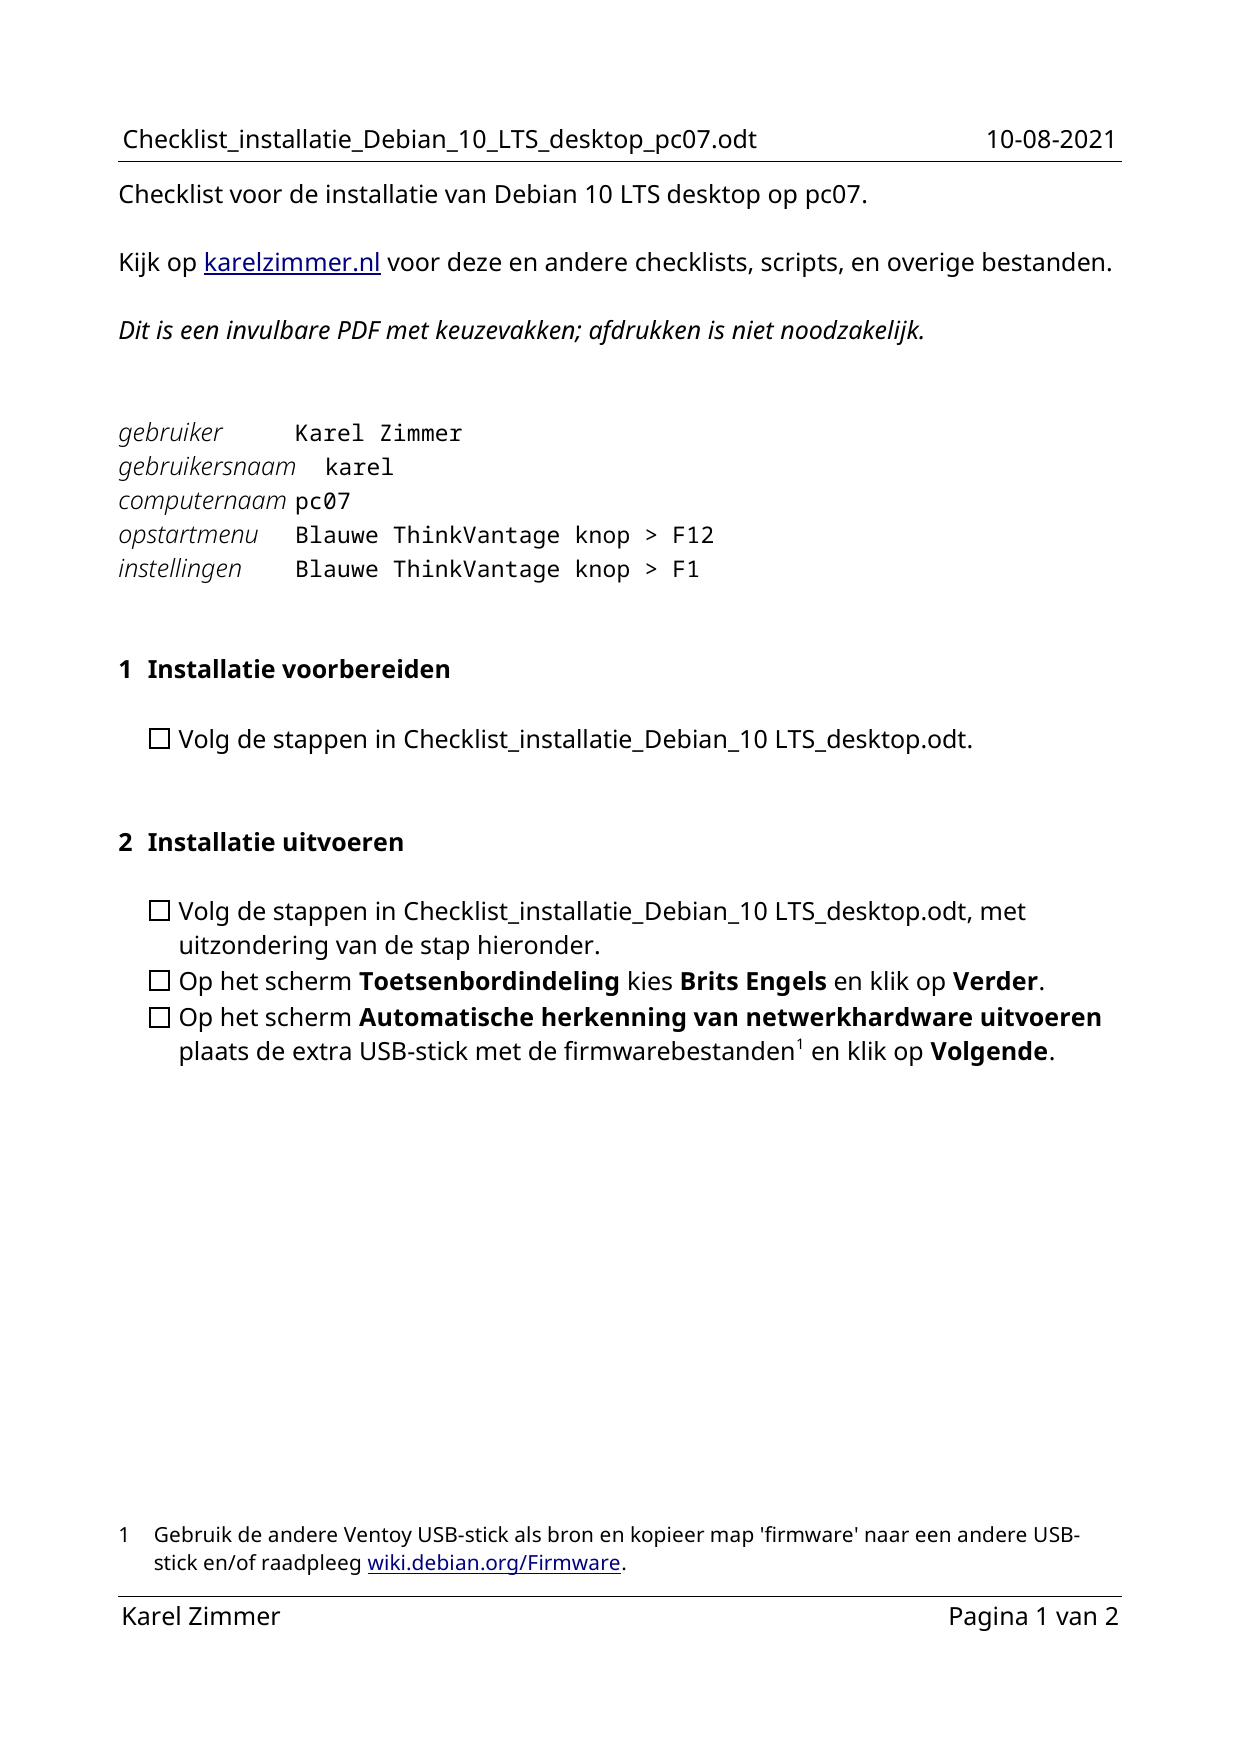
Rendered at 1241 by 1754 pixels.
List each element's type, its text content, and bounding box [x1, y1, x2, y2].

table_header Volg de stappen in Checklist_installatie_Debian_10 LTS_desktop.odt, met uitzondering van de stap hieronder. [177, 893, 1120, 963]
table_header Volg de stappen in Checklist_installatie_Debian_10 LTS_desktop.odt. [177, 720, 1120, 757]
table_header [141, 720, 177, 757]
table_cell [141, 999, 177, 1069]
table_header [141, 893, 177, 963]
text computernaam pc07 [118, 483, 1122, 517]
text Dit is een invulbare PDF met keuzevakken; afdrukken is niet noodzakelijk. [118, 313, 1122, 347]
list Installatie voorbereiden [118, 652, 1122, 686]
table_cell Op het scherm Toetsenbordindeling kies Brits Engels en klik op Verder. [177, 963, 1120, 999]
text Kijk op karelzimmer.nl voor deze en andere checklists, scripts, en overige bestanden. [118, 245, 1122, 279]
table_cell Op het scherm Automatische herkenning van netwerkhardware uitvoeren plaats de extra USB-stick met de firmwarebestanden en klik op Volgende. [177, 999, 1120, 1069]
text gebruikersnaam karel [118, 449, 1122, 483]
text instellingen Blauwe ThinkVantage knop > F1 [118, 551, 1122, 584]
table_cell [141, 963, 177, 999]
text gebruiker Karel Zimmer [118, 415, 1122, 449]
list Installatie uitvoeren [118, 824, 1122, 858]
text opstartmenu Blauwe ThinkVantage knop > F12 [118, 517, 1122, 551]
text Checklist voor de installatie van Debian 10 LTS desktop op pc07. [118, 177, 1122, 211]
